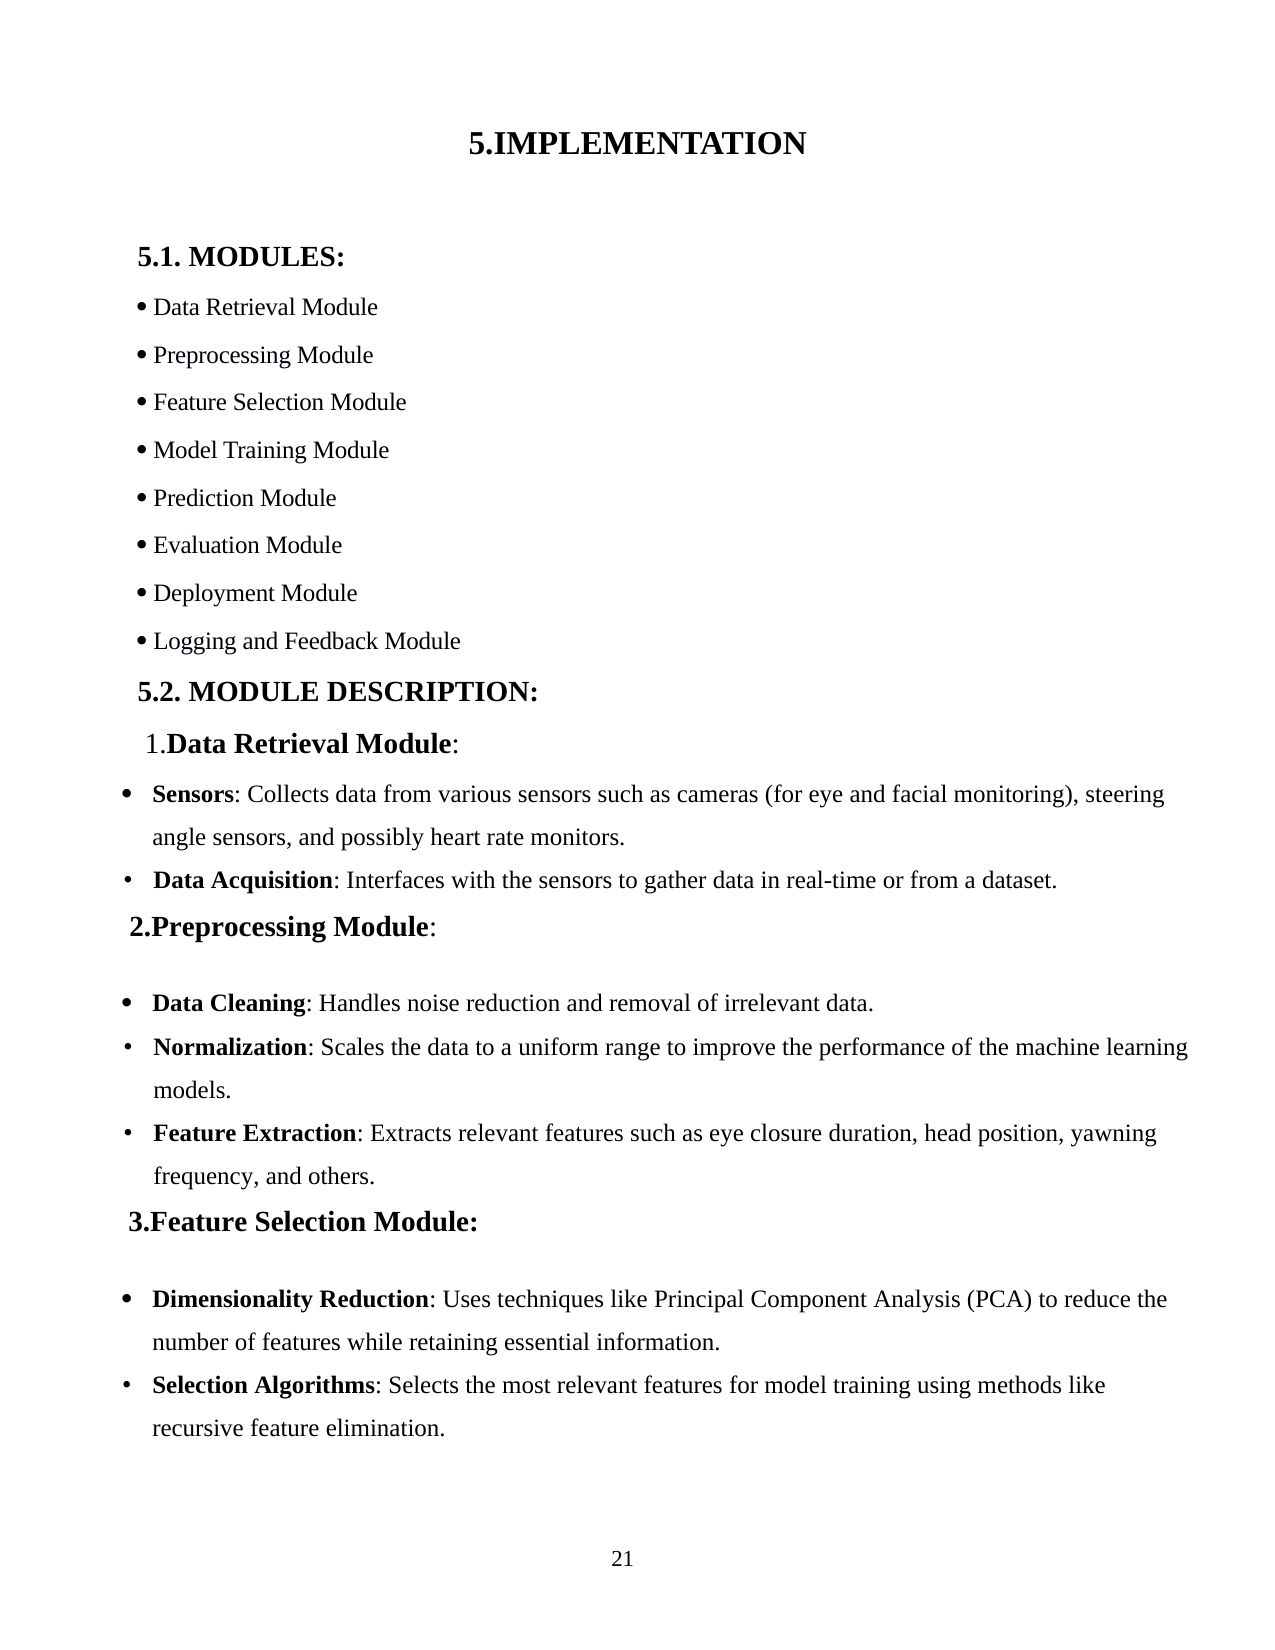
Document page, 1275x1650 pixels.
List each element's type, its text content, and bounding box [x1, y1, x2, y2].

list Feature Extraction: Extracts relevant features such as eye closure duration, head position, yawning frequency, and others. [124, 1118, 1197, 1190]
list Data Cleaning: Handles noise reduction and removal of irrelevant data. [122, 988, 1197, 1017]
list Model Training Module [137, 435, 1138, 464]
list Feature Selection Module [137, 387, 1138, 416]
list Selection Algorithms: Selects the most relevant features for model training using methods like recursive feature elimination. [122, 1370, 1197, 1442]
list Preprocessing Module [137, 340, 1138, 368]
list Logging and Feedback Module [137, 626, 1138, 655]
text 5.2. MODULE DESCRIPTION: [137, 674, 1138, 707]
text 5.1. MODULES: [137, 239, 1138, 273]
list Normalization: Scales the data to a uniform range to improve the performance of the machine learning models. [124, 1032, 1197, 1103]
text 5.IMPLEMENTATION [78, 123, 1197, 162]
list Data Acquisition: Interfaces with the sensors to gather data in real-time or from a dataset. [124, 866, 1197, 894]
list Data Retrieval Module [137, 292, 1138, 321]
list Prediction Module [137, 483, 1138, 512]
list Evaluation Module [137, 531, 1138, 559]
list Dimensionality Reduction: Uses techniques like Principal Component Analysis (PCA) to reduce the number of features while retaining essential information. [122, 1284, 1197, 1356]
list Sensors: Collects data from various sensors such as cameras (for eye and facial monitoring), steering angle sensors, and possibly heart rate monitors. [122, 779, 1197, 851]
text 3.Feature Selection Module: [78, 1204, 1197, 1238]
text 1.Data Retrieval Module: [137, 727, 1138, 760]
text 2.Preprocessing Module: [78, 909, 1197, 942]
list Deployment Module [137, 578, 1138, 607]
